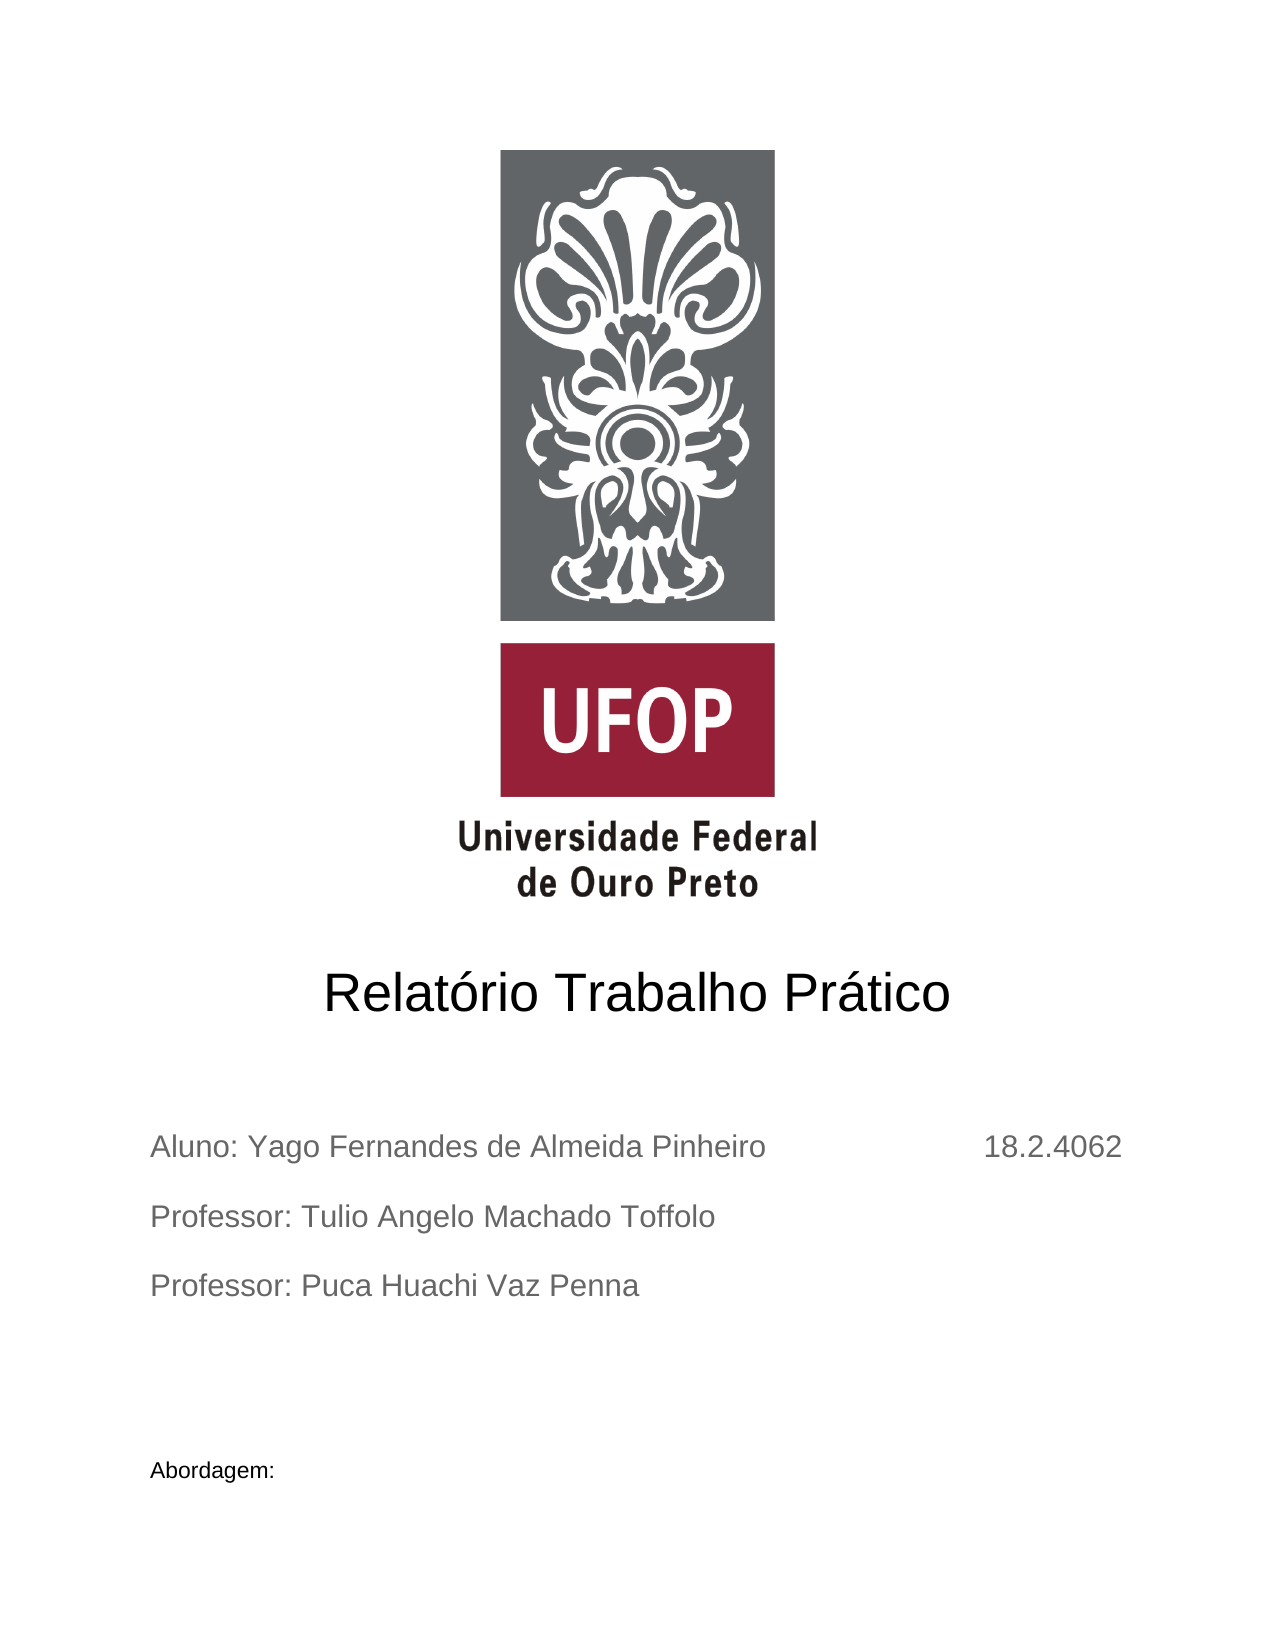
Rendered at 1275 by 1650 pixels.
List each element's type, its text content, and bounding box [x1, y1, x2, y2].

subtitle Aluno: Yago Fernandes de Almeida Pinheiro 18.2.4062 [150, 1128, 1125, 1164]
text Abordagem: [150, 1457, 1125, 1483]
subtitle Professor: Puca Huachi Vaz Penna [150, 1267, 1125, 1303]
subtitle Professor: Tulio Angelo Machado Toffolo [150, 1198, 1125, 1234]
title Relatório Trabalho Prático [150, 960, 1125, 1023]
picture [459, 150, 816, 897]
